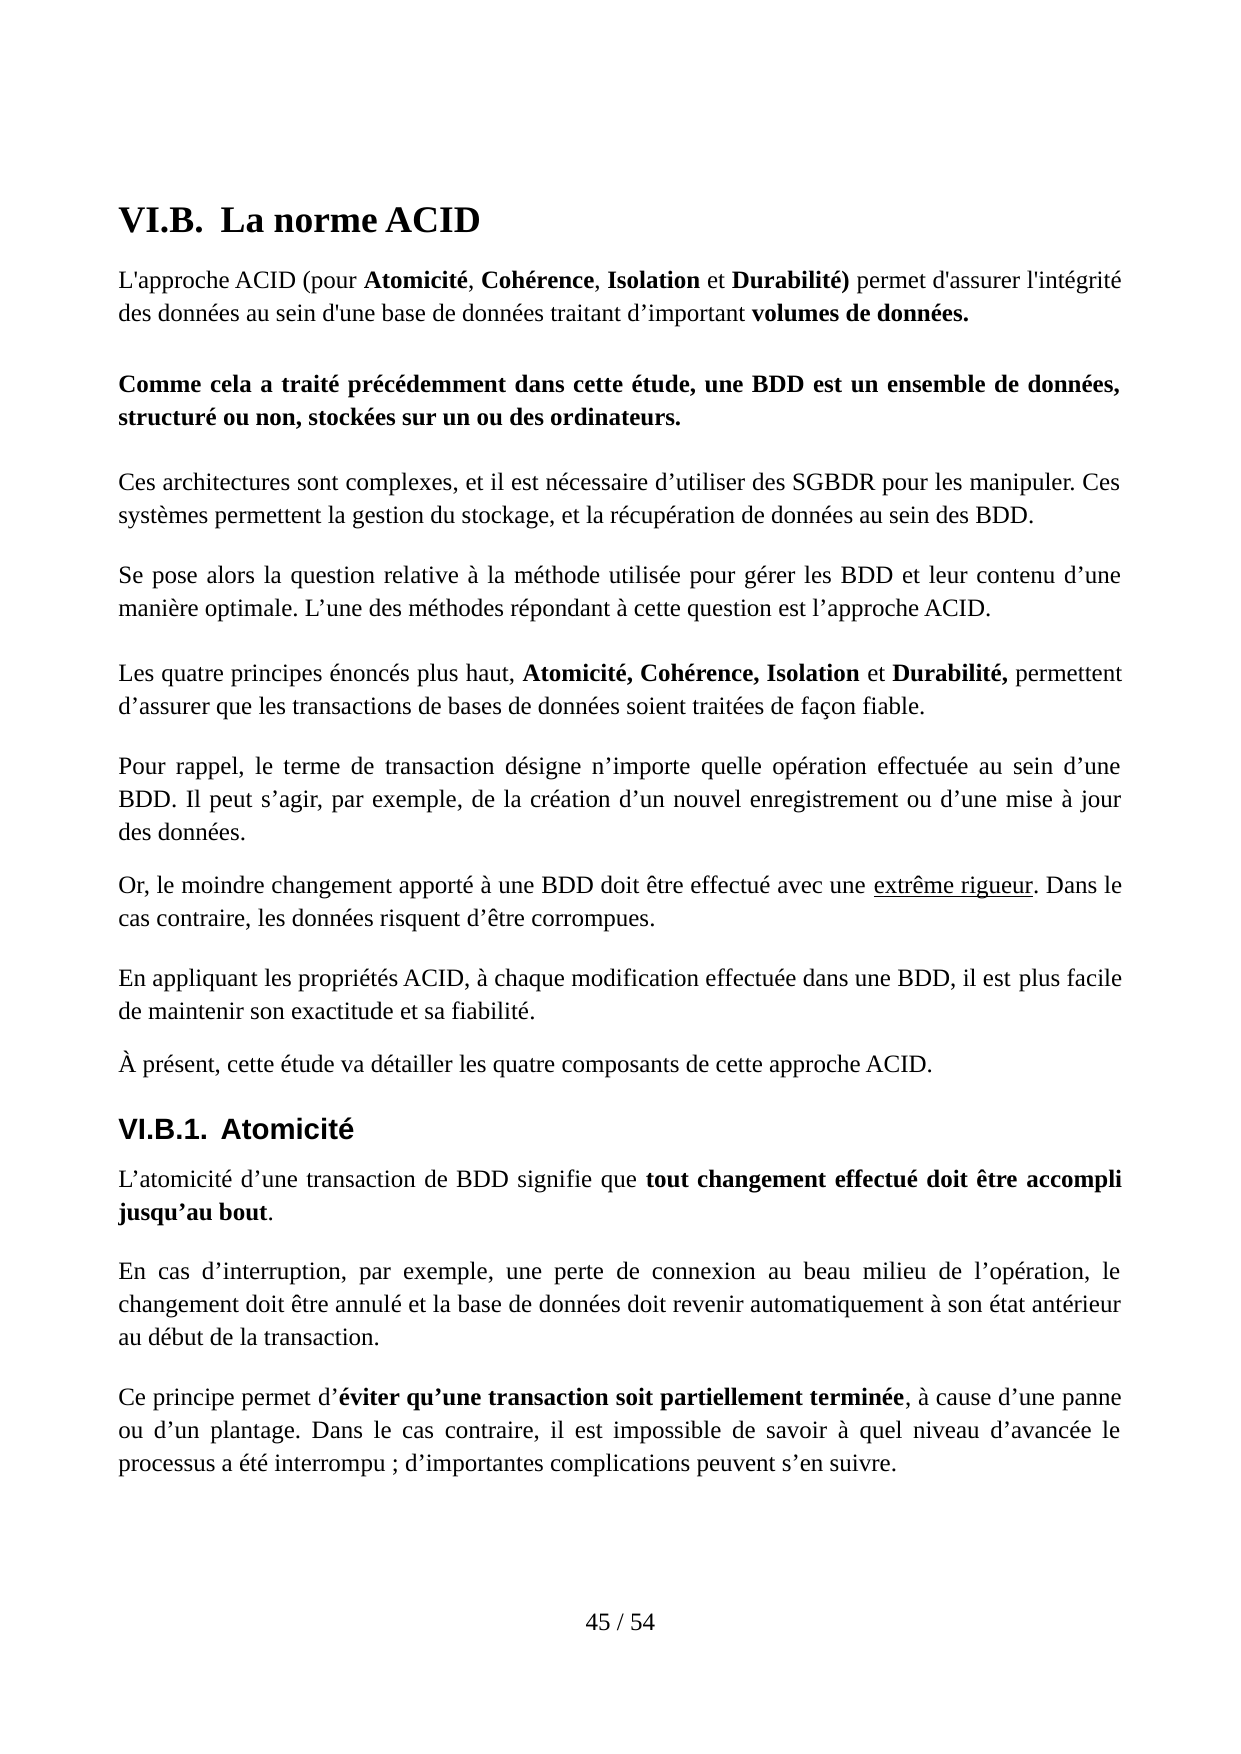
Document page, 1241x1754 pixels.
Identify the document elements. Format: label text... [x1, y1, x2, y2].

text En appliquant les propriétés ACID, à chaque modification effectuée dans une BDD, il est plus facile de maintenir son exactitude et sa fiabilité. [118, 963, 1122, 1025]
text En cas d’interruption, par exemple, une perte de connexion au beau milieu de l’opération, le changement doit être annulé et la base de données doit revenir automatiquement à son état antérieur au début de la transaction. [118, 1256, 1122, 1351]
subtitle Atomicité [118, 1112, 1122, 1146]
text Ces architectures sont complexes, et il est nécessaire d’utiliser des SGBDR pour les manipuler. Ces systèmes permettent la gestion du stockage, et la récupération de données au sein des BDD. [118, 467, 1122, 529]
text Se pose alors la question relative à la méthode utilisée pour gérer les BDD et leur contenu d’une manière optimale. L’une des méthodes répondant à cette question est l’approche ACID. [118, 560, 1122, 622]
subtitle La norme ACID [118, 197, 1122, 240]
text Comme cela a traité précédemment dans cette étude, une BDD est un ensemble de données, structuré ou non, stockées sur un ou des ordinateurs. [118, 369, 1122, 431]
text Or, le moindre changement apporté à une BDD doit être effectué avec une extrême rigueur. Dans le cas contraire, les données risquent d’être corrompues. [118, 871, 1122, 932]
text À présent, cette étude va détailler les quatre composants de cette approche ACID. [118, 1049, 1122, 1078]
text Les quatre principes énoncés plus haut, Atomicité, Cohérence, Isolation et Durabilité, permettent d’assurer que les transactions de bases de données soient traitées de façon fiable. [118, 658, 1122, 720]
text Pour rappel, le terme de transaction désigne n’importe quelle opération effectuée au sein d’une BDD. Il peut s’agir, par exemple, de la création d’un nouvel enregistrement ou d’une mise à jour des données. [118, 751, 1122, 846]
text L'approche ACID (pour Atomicité, Cohérence, Isolation et Durabilité) permet d'assurer l'intégrité des données au sein d'une base de données traitant d’important volumes de données. [118, 265, 1122, 326]
text Ce principe permet d’éviter qu’une transaction soit partiellement terminée, à cause d’une panne ou d’un plantage. Dans le cas contraire, il est impossible de savoir à quel niveau d’avancée le processus a été interrompu ; d’importantes complications peuvent s’en suivre. [118, 1382, 1122, 1477]
text L’atomicité d’une transaction de BDD signifie que tout changement effectué doit être accompli jusqu’au bout. [118, 1164, 1122, 1226]
